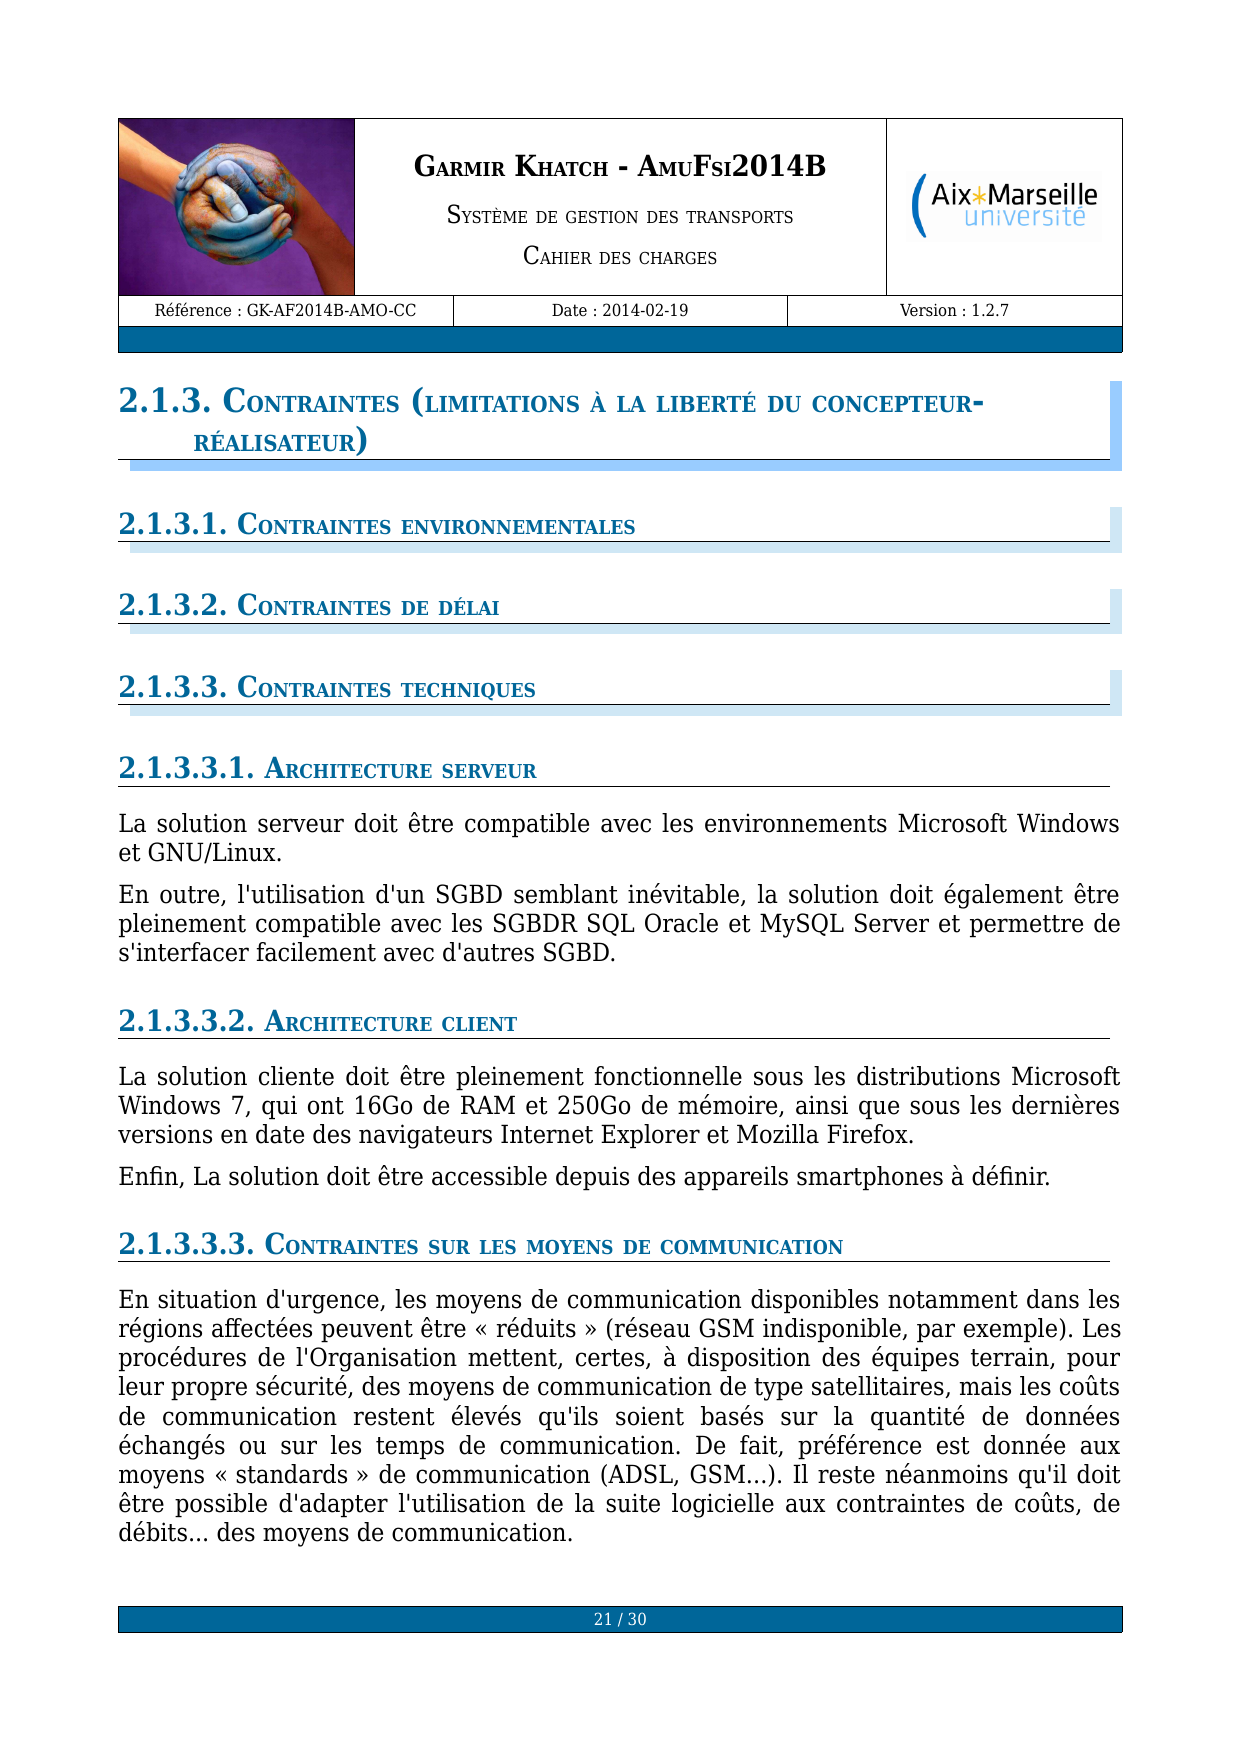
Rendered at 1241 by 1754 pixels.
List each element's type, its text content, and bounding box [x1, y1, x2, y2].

picture [119, 119, 354, 295]
subtitle Contraintes environnementales [118, 507, 1110, 541]
subtitle Architecture serveur [118, 752, 1110, 786]
text En outre, l'utilisation d'un SGBD semblant inévitable, la solution doit également être pleinement compatible avec les SGBDR SQL Oracle et MySQL Server et permettre de s'interfacer facilement avec d'autres SGBD. [118, 880, 1122, 968]
text La solution cliente doit être pleinement fonctionnelle sous les distributions Microsoft Windows 7, qui ont 16Go de RAM et 250Go de mémoire, ainsi que sous les dernières versions en date des navigateurs Internet Explorer et Mozilla Firefox. [118, 1062, 1122, 1149]
subtitle Contraintes sur les moyens de communication [118, 1227, 1110, 1261]
text La solution serveur doit être compatible avec les environnements Microsoft Windows et GNU/Linux. [118, 809, 1122, 868]
text Enfin, La solution doit être accessible depuis des appareils smartphones à définir. [118, 1162, 1122, 1191]
picture [887, 126, 1122, 288]
subtitle Contraintes (limitations à la liberté du concepteur-réalisateur) [118, 381, 1110, 459]
text En situation d'urgence, les moyens de communication disponibles notamment dans les régions affectées peuvent être « réduits » (réseau GSM indisponible, par exemple). Les procédures de l'Organisation mettent, certes, à disposition des équipes terrain, pour leur propre sécurité, des moyens de communication de type satellitaires, mais les coûts de communication restent élevés qu'ils soient basés sur la quantité de données échangés ou sur les temps de communication. De fait, préférence est donnée aux moyens « standards » de communication (ADSL, GSM...). Il reste néanmoins qu'il doit être possible d'adapter l'utilisation de la suite logicielle aux contraintes de coûts, de débits... des moyens de communication. [118, 1285, 1122, 1548]
subtitle Architecture client [118, 1004, 1110, 1038]
subtitle Contraintes techniques [118, 670, 1110, 704]
subtitle Contraintes de délai [118, 588, 1110, 623]
